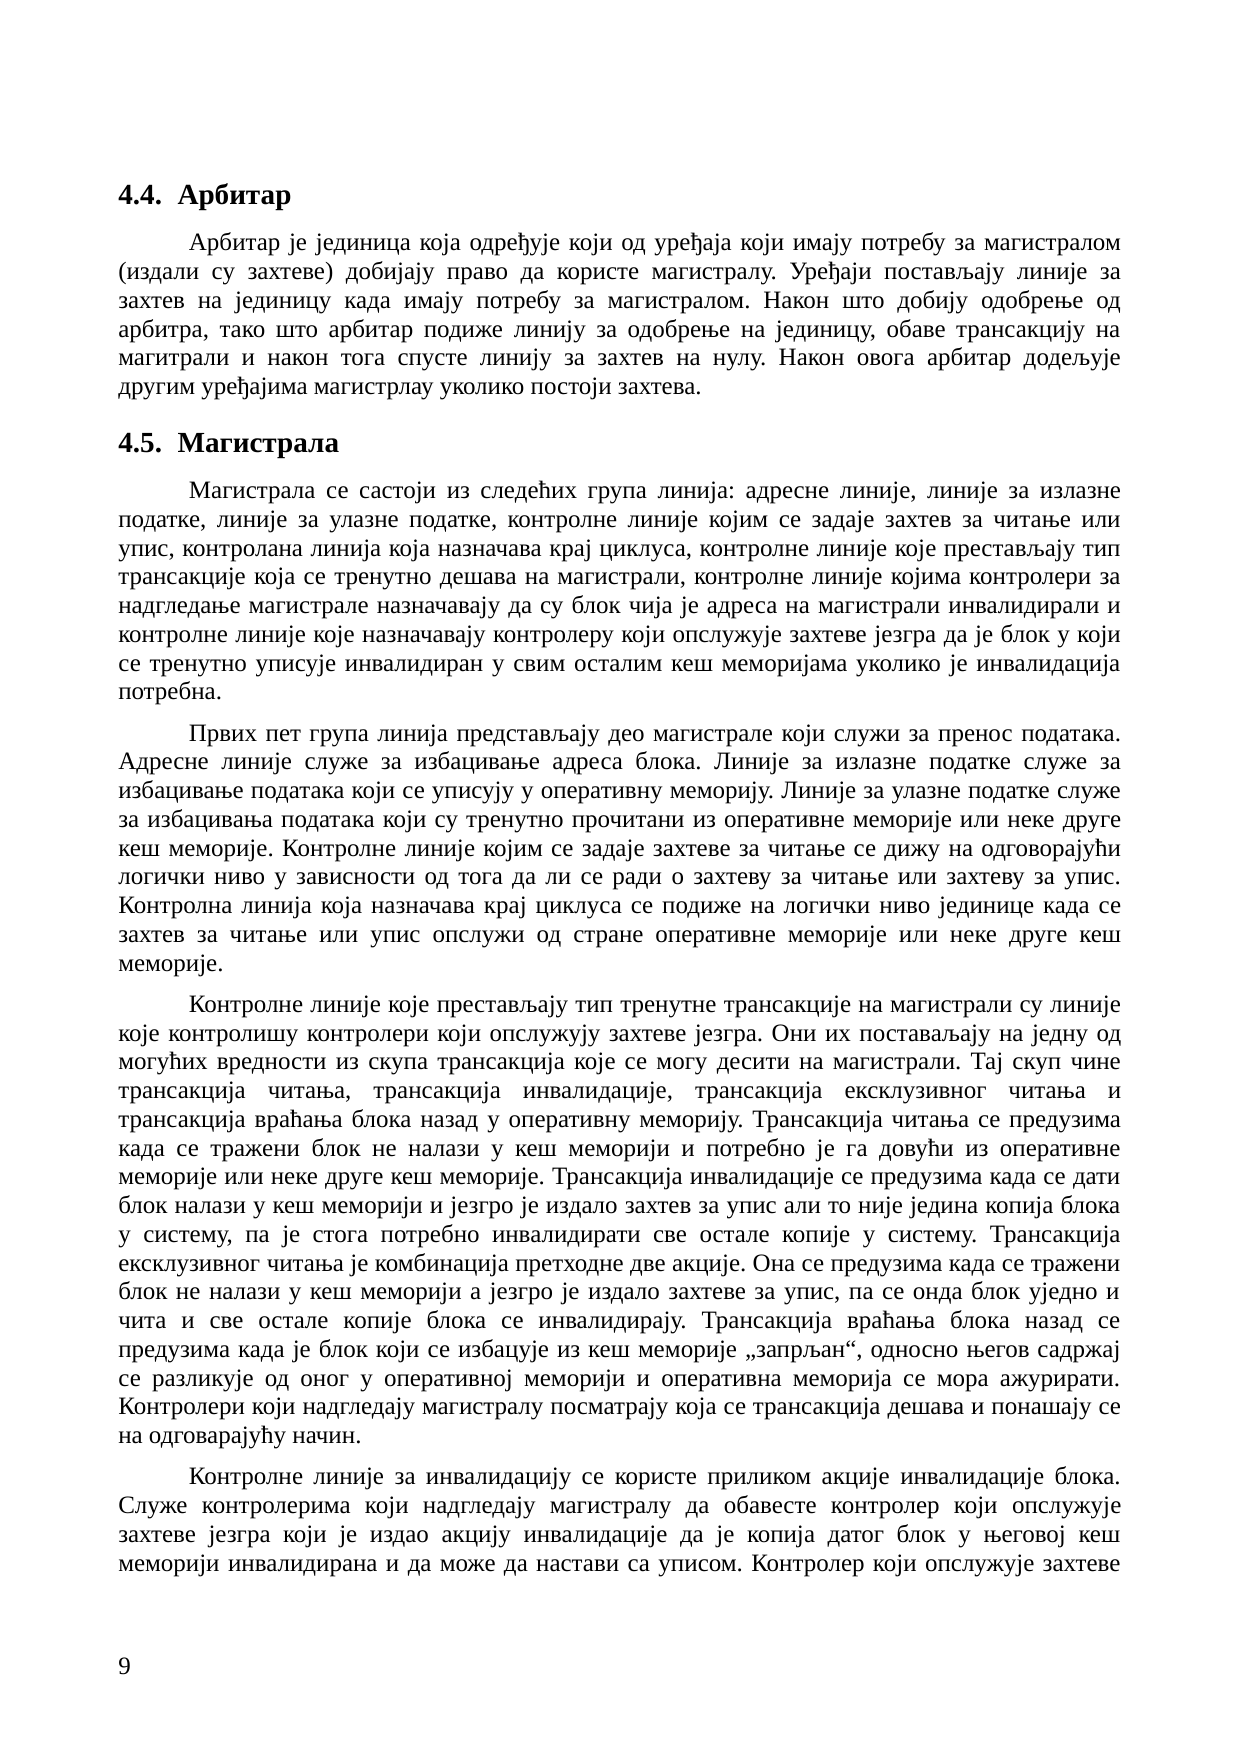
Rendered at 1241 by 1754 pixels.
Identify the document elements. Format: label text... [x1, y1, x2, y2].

text Магистрала се састоји из следећих група линија: адресне линије, линије за излазне податке, линије за улазне податке, контролне линије којим се задаје захтев за читање или упис, контролана линија која назначава крај циклуса, контролне линије које престављају тип трансакције која се тренутно дешава на магистрали, контролне линије којима контролери за надгледање магистрале назначавају да су блок чија је адреса на магистрали инвалидирали и контролне линије које назначавају контролеру који опслужује захтеве језгра да је блок у који се тренутно уписује инвалидиран у свим осталим кеш меморијама уколико је инвалидација потребна. [118, 475, 1122, 705]
text Контролне линије за инвалидацију се користе приликом акције инвалидације блока. Служе контролерима који надгледају магистралу да обавесте контролер који опслужује захтеве језгра који је издао акцију инвалидације да је копија датог блок у његовој кеш меморији инвалидирана и да може да настави са уписом. Контролер који опслужује захтеве [118, 1461, 1122, 1576]
list Арбитар [118, 177, 1122, 211]
text Првих пет група линија представљају део магистрале који служи за пренос података. Адресне линије служе за избацивање адреса блока. Линије за излазне податке служе за избацивање података који се уписују у оперативну меморију. Линије за улазне податке служе за избацивања података који су тренутно прочитани из оперативне меморије или неке друге кеш меморије. Контролне линије којим се задаје захтеве за читање се дижу на одговорајући логички ниво у зависности од тога да ли се ради о захтеву за читање или захтеву за упис. Контролна линија која назначава крај циклуса се подиже на логички ниво јединице када се захтев за читање или упис опслужи од стране оперативне меморије или неке друге кеш меморије. [118, 718, 1122, 976]
text Арбитар је јединица која одређује који од уређаја који имају потребу за магистралом (издали су захтеве) добијају право да користе магистралу. Уређаји постављају линије за захтев на јединицу када имају потребу за магистралом. Након што добију одобрење од арбитра, тако што арбитар подиже линију за одобрење на јединицу, обаве трансакцију на магитрали и након тога спусте линију за захтев на нулу. Након овога арбитар додељује другим уређајима магистрлау уколико постоји захтева. [118, 227, 1122, 400]
list Магистрала [118, 425, 1122, 458]
text Контролне линије које престављају тип тренутне трансакције на магистрали су линије које контролишу контролери који опслужују захтеве језгра. Они их поставаљају на једну од могућих вредности из скупа трансакција које се могу десити на магистрали. Тај скуп чине трансакција читања, трансакција инвалидације, трансакција ексклузивног читања и трансакција враћања блока назад у оперативну меморију. Трансакција читања се предузима када се тражени блок не налази у кеш меморији и потребно је га довући из оперативне меморије или неке друге кеш меморије. Трансакција инвалидације се предузима када се дати блок налази у кеш меморији и језгро је издало захтев за упис али то није једина копија блока у систему, па је стога потребно инвалидирати све остале копије у систему. Трансакција ексклузивног читања је комбинација претходне две акције. Она се предузима када се тражени блок не налази у кеш меморији а језгро је издало захтеве за упис, па се онда блок уједно и чита и све остале копије блока се инвалидирају. Трансакција враћања блока назад се предузима када је блок који се избацује из кеш меморије „запрљан“, односно његов садржај се разликује од оног у оперативној меморији и оперативна меморија се мора ажурирати. Контролери који надгледају магистралу посматрају која се трансакција дешава и понашају се на одговарајућу начин. [118, 989, 1122, 1449]
